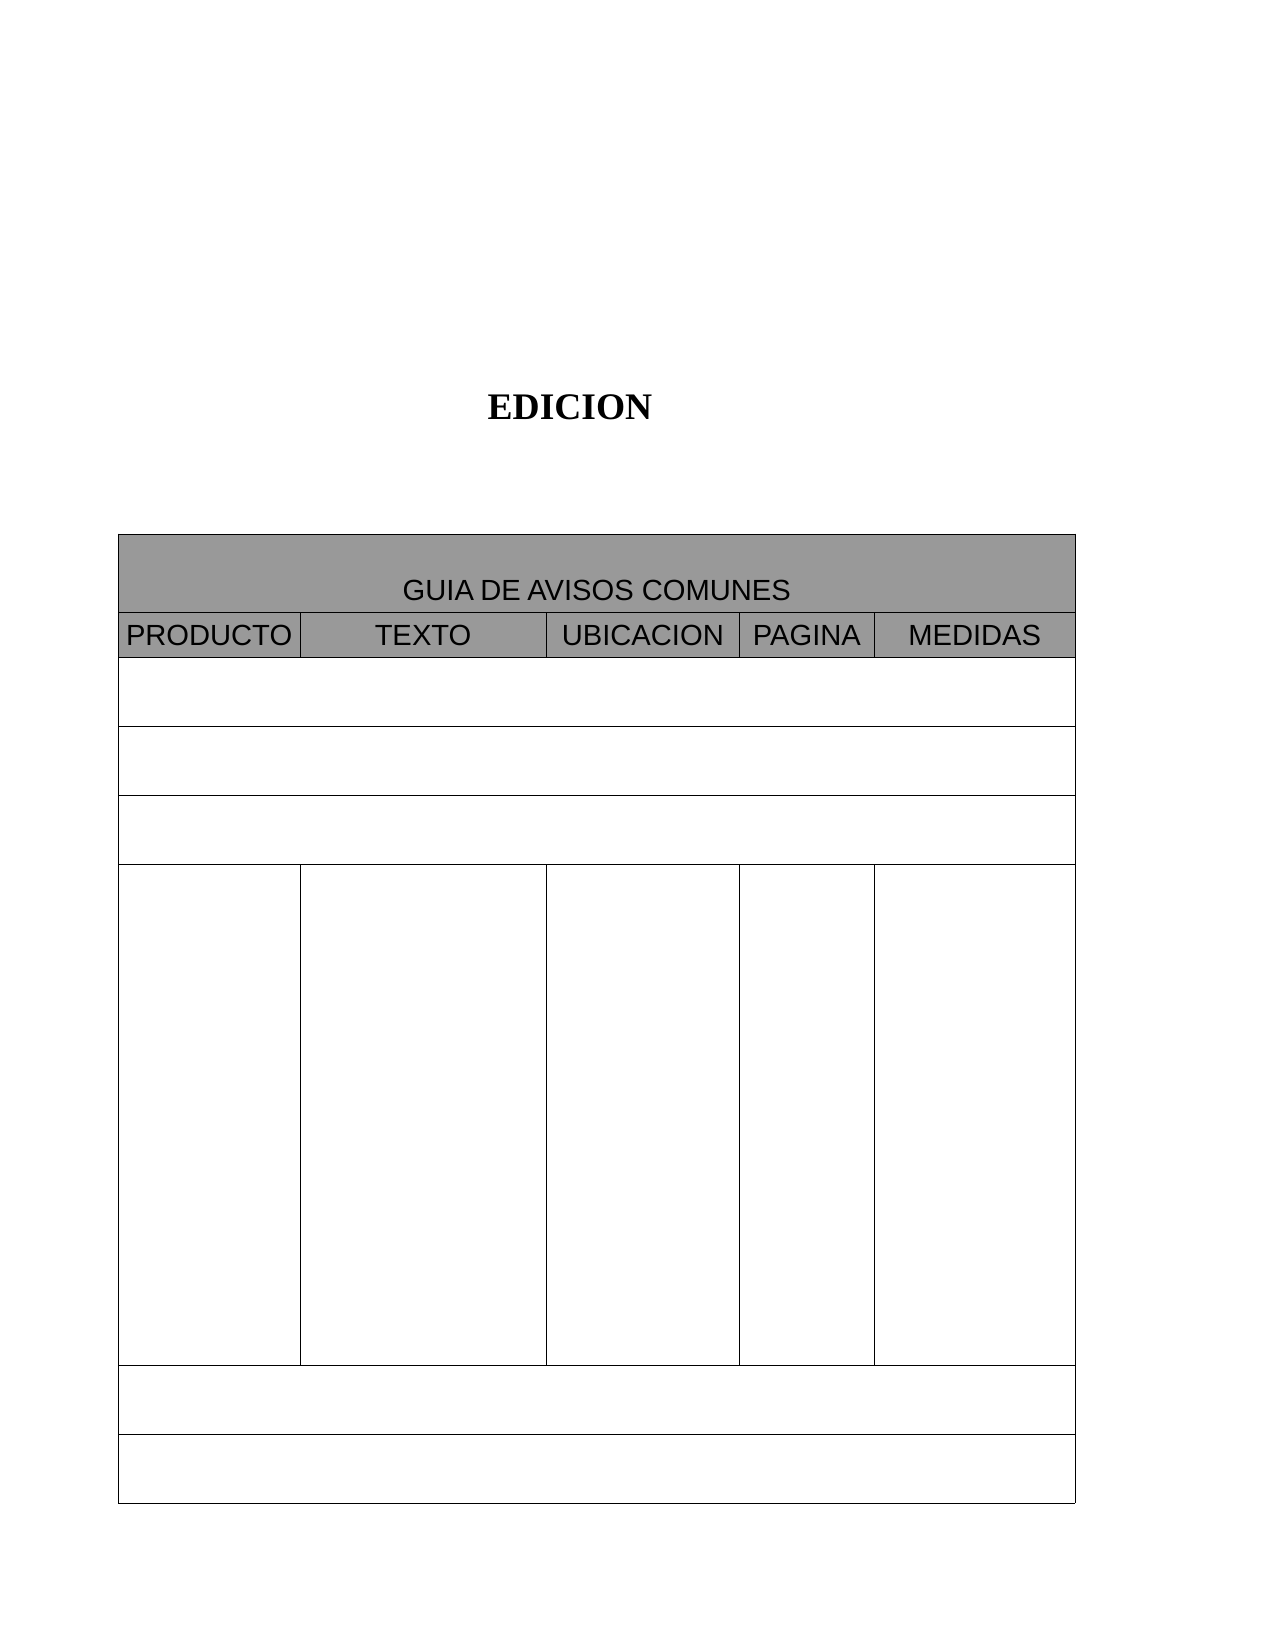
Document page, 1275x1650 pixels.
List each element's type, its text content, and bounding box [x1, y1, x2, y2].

table_cell <p.ubicacion> [547, 865, 739, 1365]
table_cell <p.medidas> [875, 865, 1075, 1365]
table_cell <choose test=""> [119, 727, 1075, 795]
table_header GUIA DE AVISOS COMUNES [119, 535, 1075, 612]
table_cell UBICACION [547, 613, 739, 657]
table_cell <p.producto.name> [119, 865, 300, 1365]
text <for each="edicion in datos"> [118, 298, 1157, 327]
table_cell <if test="len(p.descrip.split('Pagina: '))>1"> <(p.descrip.split('Pagina: ')[-1]).split('\n')[0] if (p.descrip.split('Pagina: ')[-1]).split('\n')[0] !='-1' else ''> </if> [740, 865, 874, 1365]
table_cell TEXTO [301, 613, 546, 657]
table_cell <p.descrip.split('TEXTO:')[-1]> [301, 865, 546, 1365]
text EDICION <formatLang(edicion['edicion'].fecha, user.language, date=True)> [118, 385, 1157, 466]
table_cell PAGINA [740, 613, 874, 657]
table_cell PRODUCTO [119, 613, 300, 657]
table_cell MEDIDAS [875, 613, 1075, 657]
table_cell <for each="p in edicion['edicion'].publicacionesDiario"> [119, 658, 1075, 726]
table_cell </when> [119, 1366, 1075, 1434]
table_cell <when test="p.producto.category.name == 'Aviso Comun'"> [119, 796, 1075, 864]
table_cell <otherwise test=""> [119, 1435, 1075, 1503]
